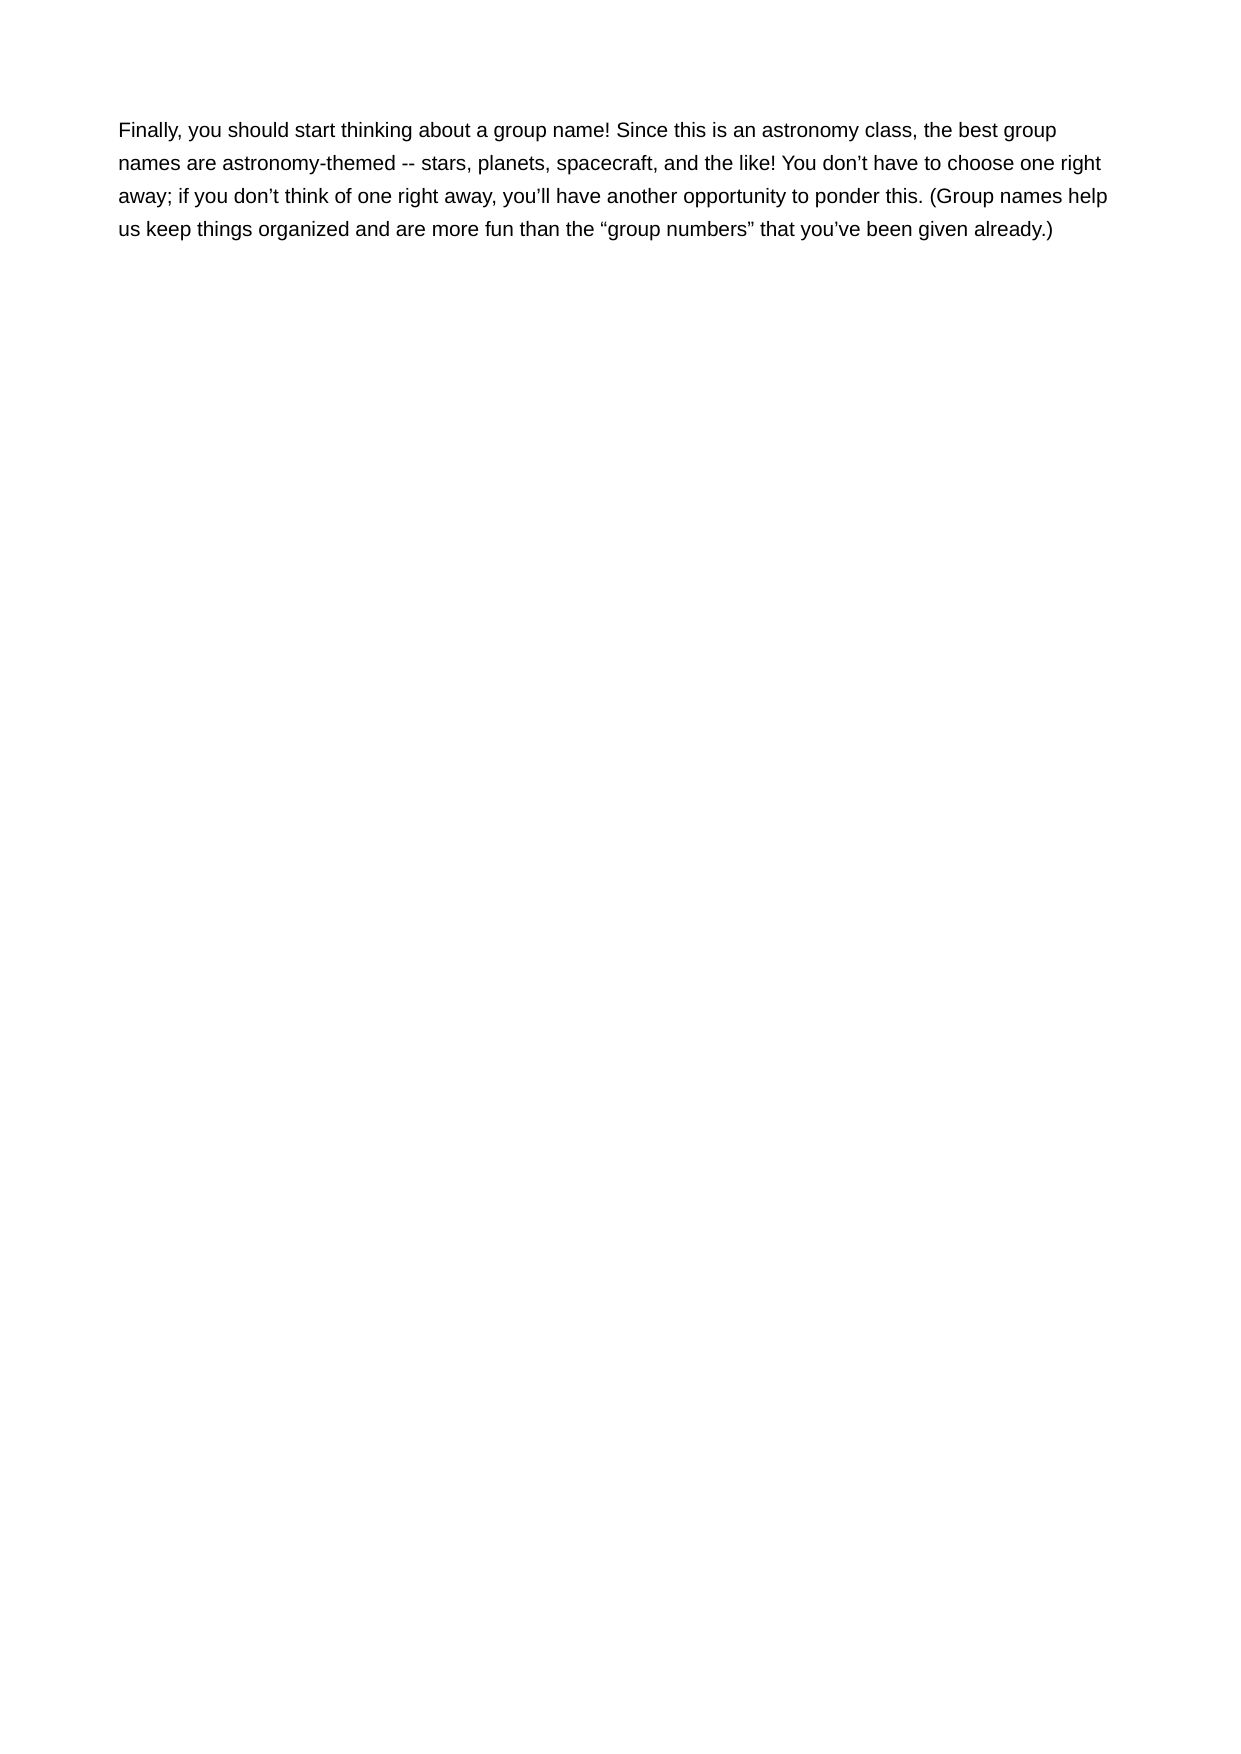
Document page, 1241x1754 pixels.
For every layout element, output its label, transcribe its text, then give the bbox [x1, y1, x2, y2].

text Finally, you should start thinking about a group name! Since this is an astronomy class, the best group names are astronomy-themed -- stars, planets, spacecraft, and the like! You don’t have to choose one right away; if you don’t think of one right away, you’ll have another opportunity to ponder this. (Group names help us keep things organized and are more fun than the “group numbers” that you’ve been given already.) [118, 118, 1122, 241]
